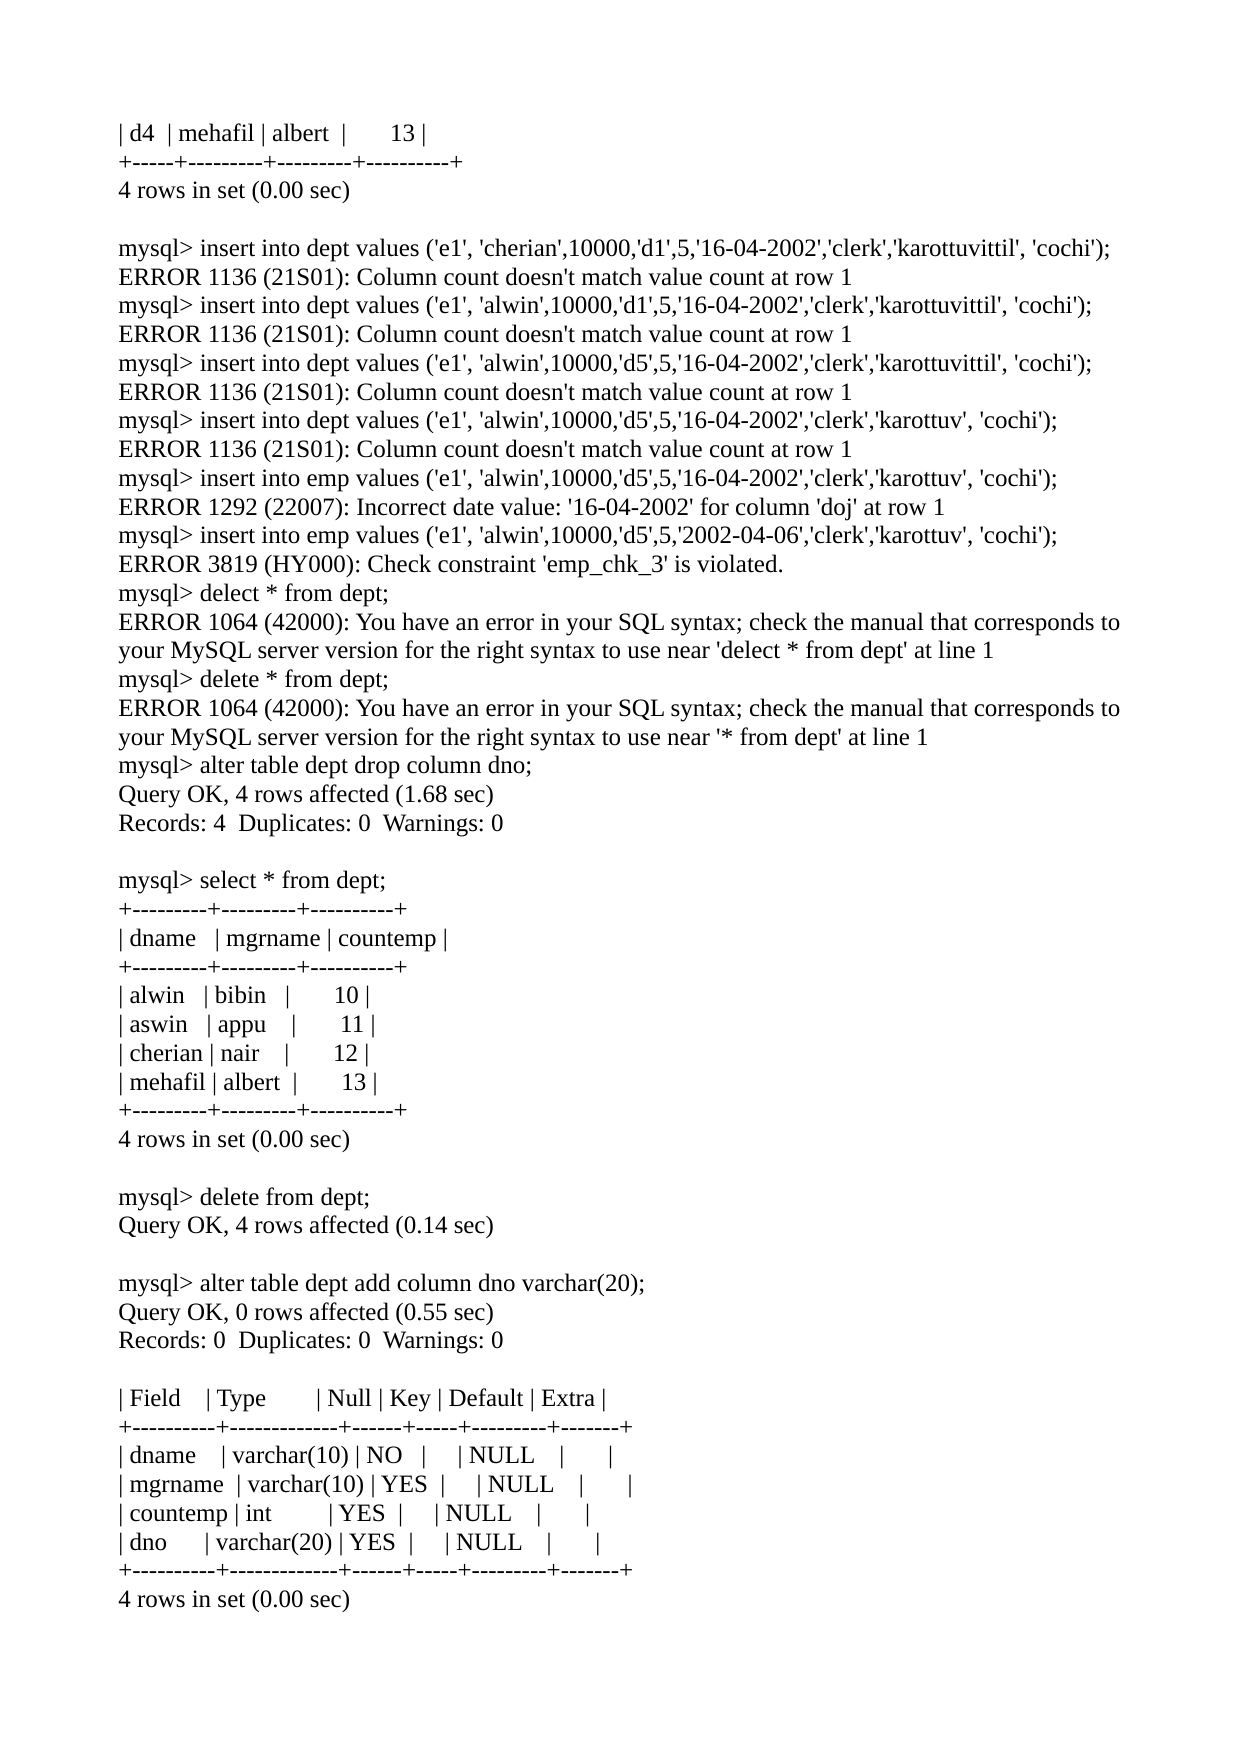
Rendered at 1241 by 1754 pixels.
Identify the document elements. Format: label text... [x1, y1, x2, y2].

text mysql> insert into dept values ('e1', 'alwin',10000,'d1',5,'16-04-2002','clerk','karottuvittil', 'cochi'); [118, 291, 1122, 319]
text +---------+---------+----------+ [118, 952, 1122, 981]
text mysql> delete from dept; [118, 1182, 1122, 1211]
text mysql> select * from dept; [118, 866, 1122, 894]
text 4 rows in set (0.00 sec) [118, 1584, 1122, 1613]
text | dno | varchar(20) | YES | | NULL | | [118, 1527, 1122, 1556]
text mysql> alter table dept drop column dno; [118, 751, 1122, 779]
text ERROR 3819 (HY000): Check constraint 'emp_chk_3' is violated. [118, 549, 1122, 578]
text mysql> insert into emp values ('e1', 'alwin',10000,'d5',5,'2002-04-06','clerk','karottuv', 'cochi'); [118, 521, 1122, 549]
text ERROR 1136 (21S01): Column count doesn't match value count at row 1 [118, 434, 1122, 463]
text Records: 0 Duplicates: 0 Warnings: 0 [118, 1326, 1122, 1354]
text | mgrname | varchar(10) | YES | | NULL | | [118, 1469, 1122, 1498]
text +----------+-------------+------+-----+---------+-------+ [118, 1412, 1122, 1441]
text mysql> delete * from dept; [118, 664, 1122, 693]
text Query OK, 4 rows affected (0.14 sec) [118, 1211, 1122, 1239]
text | Field | Type | Null | Key | Default | Extra | [118, 1383, 1122, 1412]
text ERROR 1064 (42000): You have an error in your SQL syntax; check the manual that corresponds to your MySQL server version for the right syntax to use near '* from dept' at line 1 [118, 693, 1122, 751]
text Records: 4 Duplicates: 0 Warnings: 0 [118, 808, 1122, 837]
text +-----+---------+---------+----------+ [118, 147, 1122, 176]
text mysql> delect * from dept; [118, 578, 1122, 607]
text ERROR 1136 (21S01): Column count doesn't match value count at row 1 [118, 262, 1122, 291]
text mysql> insert into dept values ('e1', 'alwin',10000,'d5',5,'16-04-2002','clerk','karottuv', 'cochi'); [118, 406, 1122, 434]
text | mehafil | albert | 13 | [118, 1067, 1122, 1096]
text | dname | varchar(10) | NO | | NULL | | [118, 1441, 1122, 1469]
text ERROR 1064 (42000): You have an error in your SQL syntax; check the manual that corresponds to your MySQL server version for the right syntax to use near 'delect * from dept' at line 1 [118, 607, 1122, 664]
text +----------+-------------+------+-----+---------+-------+ [118, 1556, 1122, 1584]
text | dname | mgrname | countemp | [118, 923, 1122, 952]
text mysql> insert into dept values ('e1', 'cherian',10000,'d1',5,'16-04-2002','clerk','karottuvittil', 'cochi'); [118, 233, 1122, 262]
text Query OK, 0 rows affected (0.55 sec) [118, 1297, 1122, 1326]
text ERROR 1292 (22007): Incorrect date value: '16-04-2002' for column 'doj' at row 1 [118, 492, 1122, 521]
text 4 rows in set (0.00 sec) [118, 176, 1122, 204]
text mysql> insert into dept values ('e1', 'alwin',10000,'d5',5,'16-04-2002','clerk','karottuvittil', 'cochi'); [118, 348, 1122, 377]
text ERROR 1136 (21S01): Column count doesn't match value count at row 1 [118, 319, 1122, 348]
text | aswin | appu | 11 | [118, 1009, 1122, 1038]
text +---------+---------+----------+ [118, 894, 1122, 923]
text Query OK, 4 rows affected (1.68 sec) [118, 779, 1122, 808]
text | cherian | nair | 12 | [118, 1038, 1122, 1067]
text | d4 | mehafil | albert | 13 | [118, 118, 1122, 147]
text | countemp | int | YES | | NULL | | [118, 1498, 1122, 1527]
text mysql> alter table dept add column dno varchar(20); [118, 1268, 1122, 1297]
text 4 rows in set (0.00 sec) [118, 1124, 1122, 1153]
text +---------+---------+----------+ [118, 1096, 1122, 1124]
text mysql> insert into emp values ('e1', 'alwin',10000,'d5',5,'16-04-2002','clerk','karottuv', 'cochi'); [118, 463, 1122, 492]
text | alwin | bibin | 10 | [118, 981, 1122, 1009]
text ERROR 1136 (21S01): Column count doesn't match value count at row 1 [118, 377, 1122, 406]
